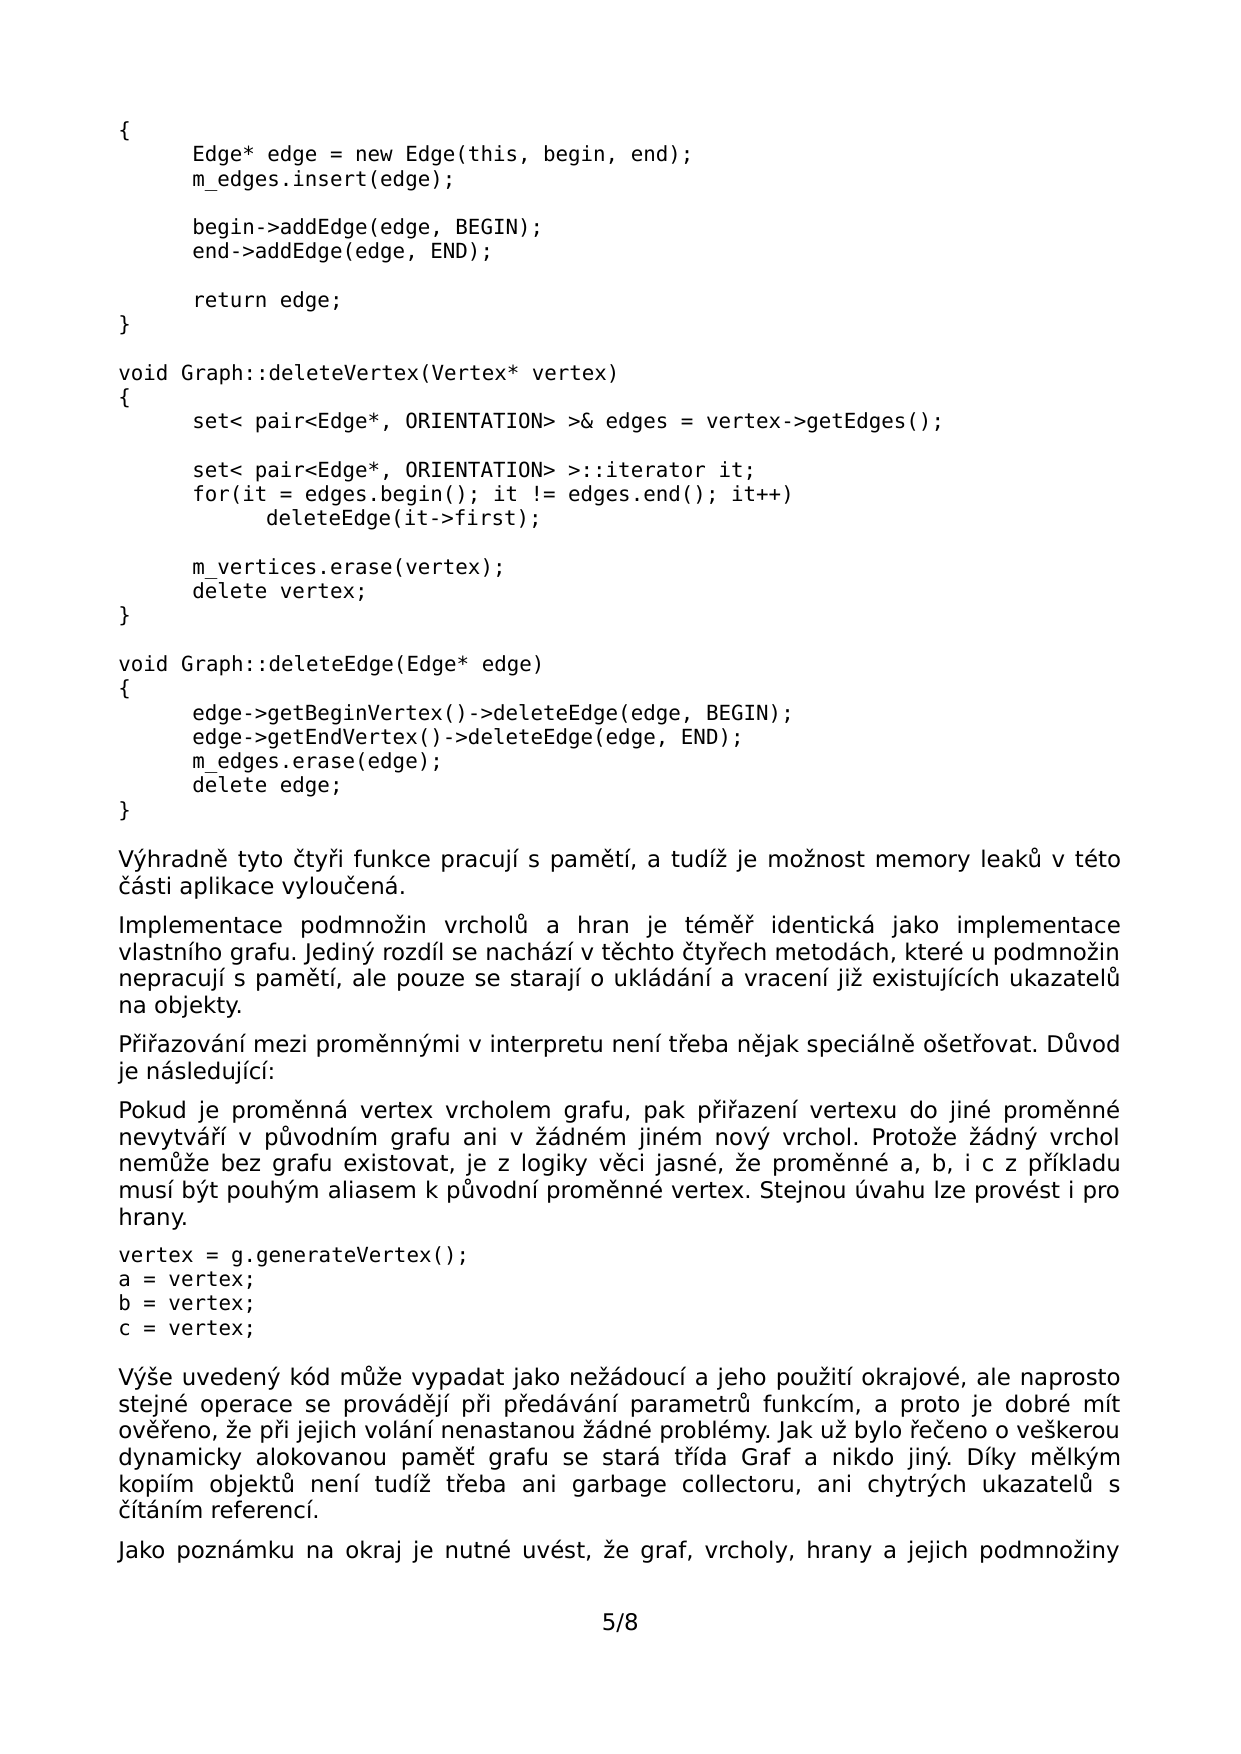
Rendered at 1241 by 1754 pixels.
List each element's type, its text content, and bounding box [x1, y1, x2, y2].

text void Graph::deleteEdge(Edge* edge) [118, 652, 1122, 676]
text return edge; [118, 288, 1122, 312]
text Edge* edge = new Edge(this, begin, end); [118, 142, 1122, 167]
text delete edge; [118, 773, 1122, 798]
text edge->getEndVertex()->deleteEdge(edge, END); [118, 725, 1122, 749]
text set< pair<Edge*, ORIENTATION> >::iterator it; [118, 458, 1122, 482]
text Jako poznámku na okraj je nutné uvést, že graf, vrcholy, hrany a jejich podmnožiny [118, 1537, 1122, 1563]
text Výhradně tyto čtyři funkce pracují s pamětí, a tudíž je možnost memory leaků v této části aplikace vyloučená. [118, 846, 1122, 899]
text delete vertex; [118, 579, 1122, 603]
text } [118, 603, 1122, 628]
text b = vertex; [118, 1291, 1122, 1316]
text Pokud je proměnná vertex vrcholem grafu, pak přiřazení vertexu do jiné proměnné nevytváří v původním grafu ani v žádném jiném nový vrchol. Protože žádný vrchol nemůže bez grafu existovat, je z logiky věci jasné, že proměnné a, b, i c z příkladu musí být pouhým aliasem k původní proměnné vertex. Stejnou úvahu lze provést i pro hrany. [118, 1097, 1122, 1230]
text c = vertex; [118, 1316, 1122, 1340]
text edge->getBeginVertex()->deleteEdge(edge, BEGIN); [118, 701, 1122, 725]
text Výše uvedený kód může vypadat jako nežádoucí a jeho použití okrajové, ale naprosto stejné operace se provádějí při předávání parametrů funkcím, a proto je dobré mít ověřeno, že při jejich volání nenastanou žádné problémy. Jak už bylo řečeno o veškerou dynamicky alokovanou paměť grafu se stará třída Graf a nikdo jiný. Díky mělkým kopiím objektů není tudíž třeba ani garbage collectoru, ani chytrých ukazatelů s čítáním referencí. [118, 1364, 1122, 1524]
text end->addEdge(edge, END); [118, 239, 1122, 264]
text deleteEdge(it->first); [118, 506, 1122, 531]
text Přiřazování mezi proměnnými v interpretu není třeba nějak speciálně ošetřovat. Důvod je následující: [118, 1031, 1122, 1084]
text void Graph::deleteVertex(Vertex* vertex) [118, 361, 1122, 385]
text Implementace podmnožin vrcholů a hran je téměř identická jako implementace vlastního grafu. Jediný rozdíl se nachází v těchto čtyřech metodách, které u podmnožin nepracují s pamětí, ale pouze se starají o ukládání a vracení již existujících ukazatelů na objekty. [118, 912, 1122, 1019]
text begin->addEdge(edge, BEGIN); [118, 215, 1122, 239]
text m_edges.erase(edge); [118, 749, 1122, 773]
text } [118, 798, 1122, 822]
text { [118, 676, 1122, 701]
text m_edges.insert(edge); [118, 167, 1122, 191]
text for(it = edges.begin(); it != edges.end(); it++) [118, 482, 1122, 506]
text set< pair<Edge*, ORIENTATION> >& edges = vertex->getEdges(); [118, 409, 1122, 434]
text } [118, 312, 1122, 337]
text m_vertices.erase(vertex); [118, 555, 1122, 579]
text { [118, 118, 1122, 142]
text vertex = g.generateVertex(); [118, 1243, 1122, 1267]
text { [118, 385, 1122, 409]
text a = vertex; [118, 1267, 1122, 1291]
